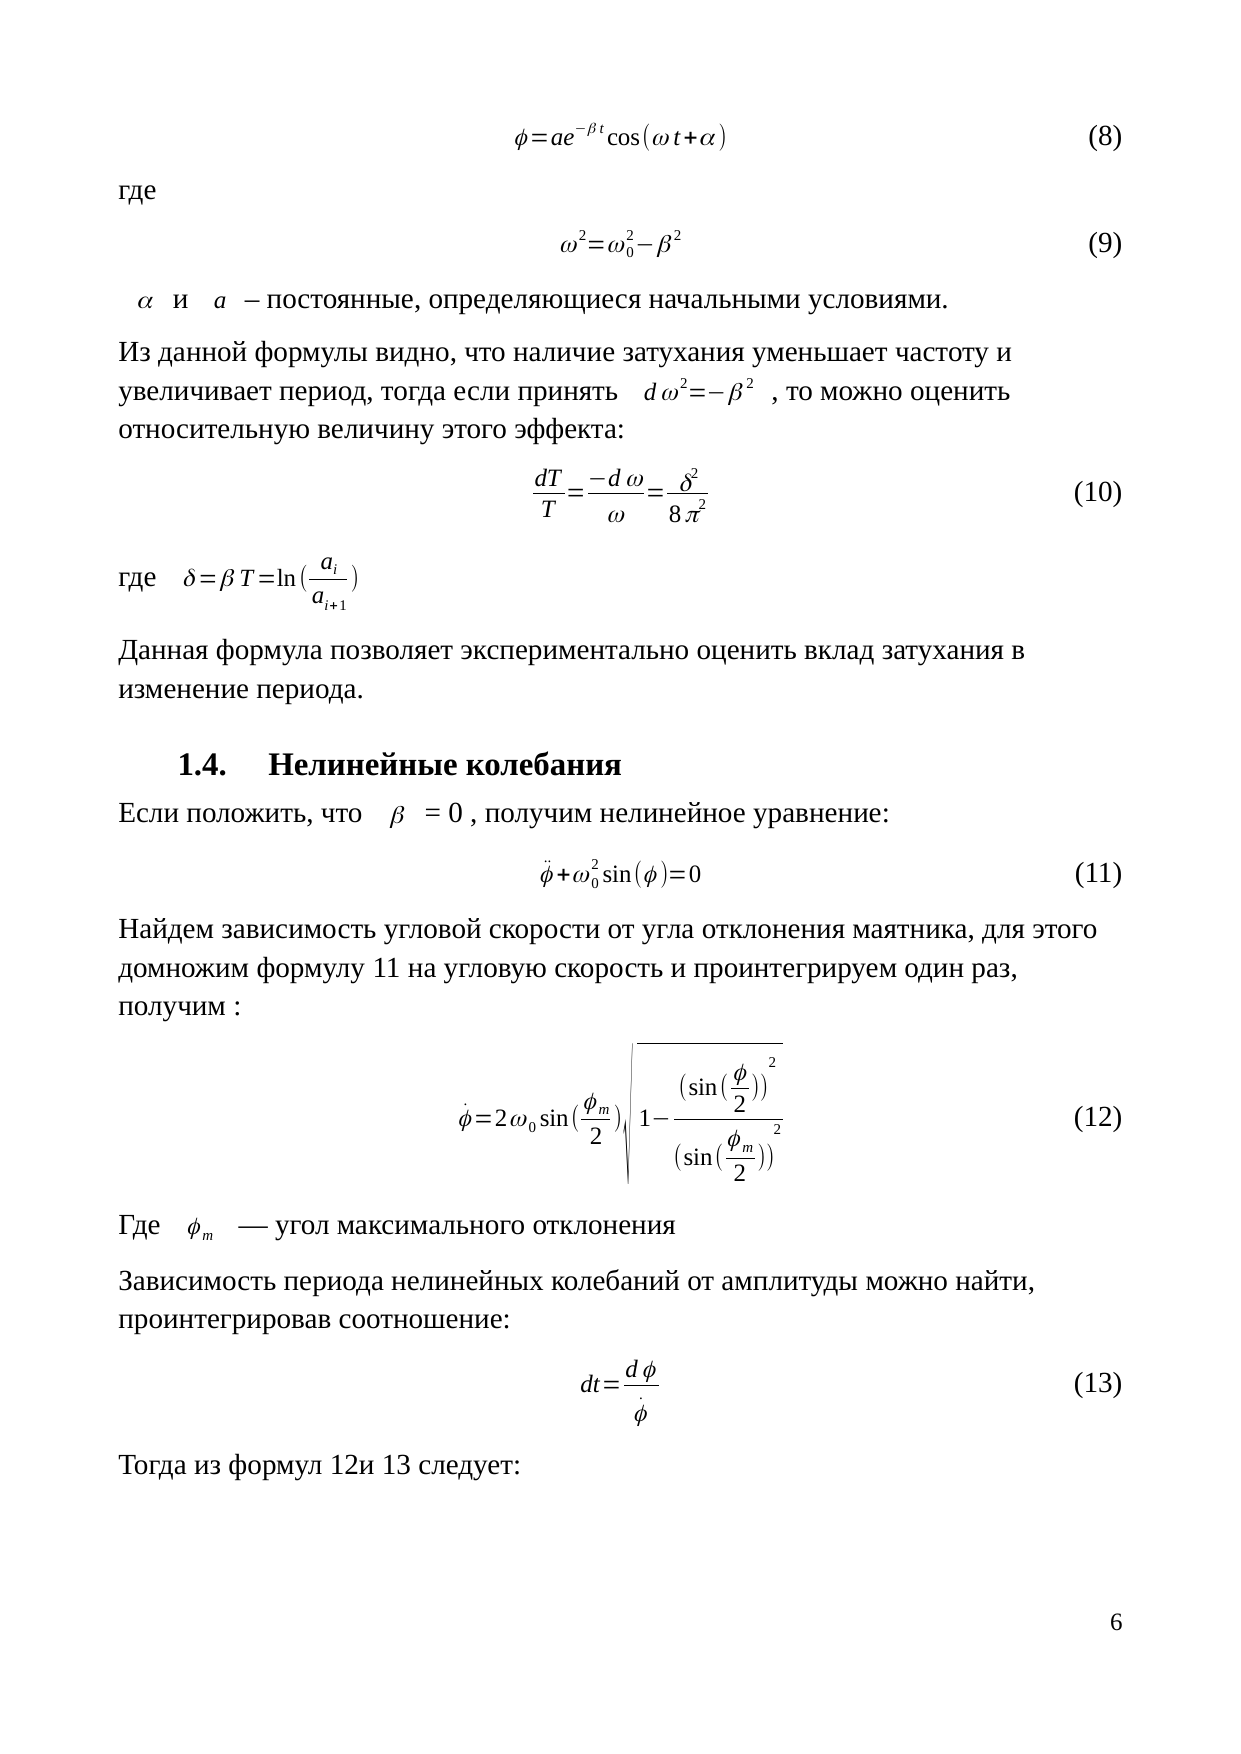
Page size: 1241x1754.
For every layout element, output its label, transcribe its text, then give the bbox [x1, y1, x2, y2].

subtitle Найдем зависимость угловой скорости от угла отклонения маятника, для этого домножим формулу 11 на угловую скорость и проинтегрируем один раз, получим : [118, 911, 1122, 1022]
subtitle Нелинейные колебания [118, 745, 1122, 783]
subtitle (8) [118, 118, 1122, 152]
subtitle Если положить, что = 0 , получим нелинейное уравнение: [118, 795, 1122, 829]
subtitle Данная формула позволяет экспериментально оценить вклад затухания в изменение периода. [118, 632, 1122, 704]
subtitle где [118, 172, 1122, 206]
subtitle и – постоянные, определяющиеся начальными условиями. [118, 281, 1122, 315]
subtitle Из данной формулы видно, что наличие затухания уменьшает частоту и увеличивает период, тогда если принять , то можно оценить относительную величину этого эффекта: [118, 334, 1122, 445]
subtitle (9) [118, 225, 1122, 262]
subtitle (10) [118, 464, 1122, 527]
subtitle Тогда из формул 12и 13 следует: [118, 1447, 1122, 1480]
subtitle (13) [118, 1355, 1122, 1427]
subtitle Где — угол максимального отклонения [118, 1207, 1122, 1243]
subtitle (12) [118, 1042, 1122, 1187]
subtitle (11) [118, 848, 1122, 892]
subtitle Зависимость периода нелинейных колебаний от амплитуды можно найти, проинтегрировав соотношение: [118, 1263, 1122, 1335]
subtitle где [118, 547, 1122, 613]
